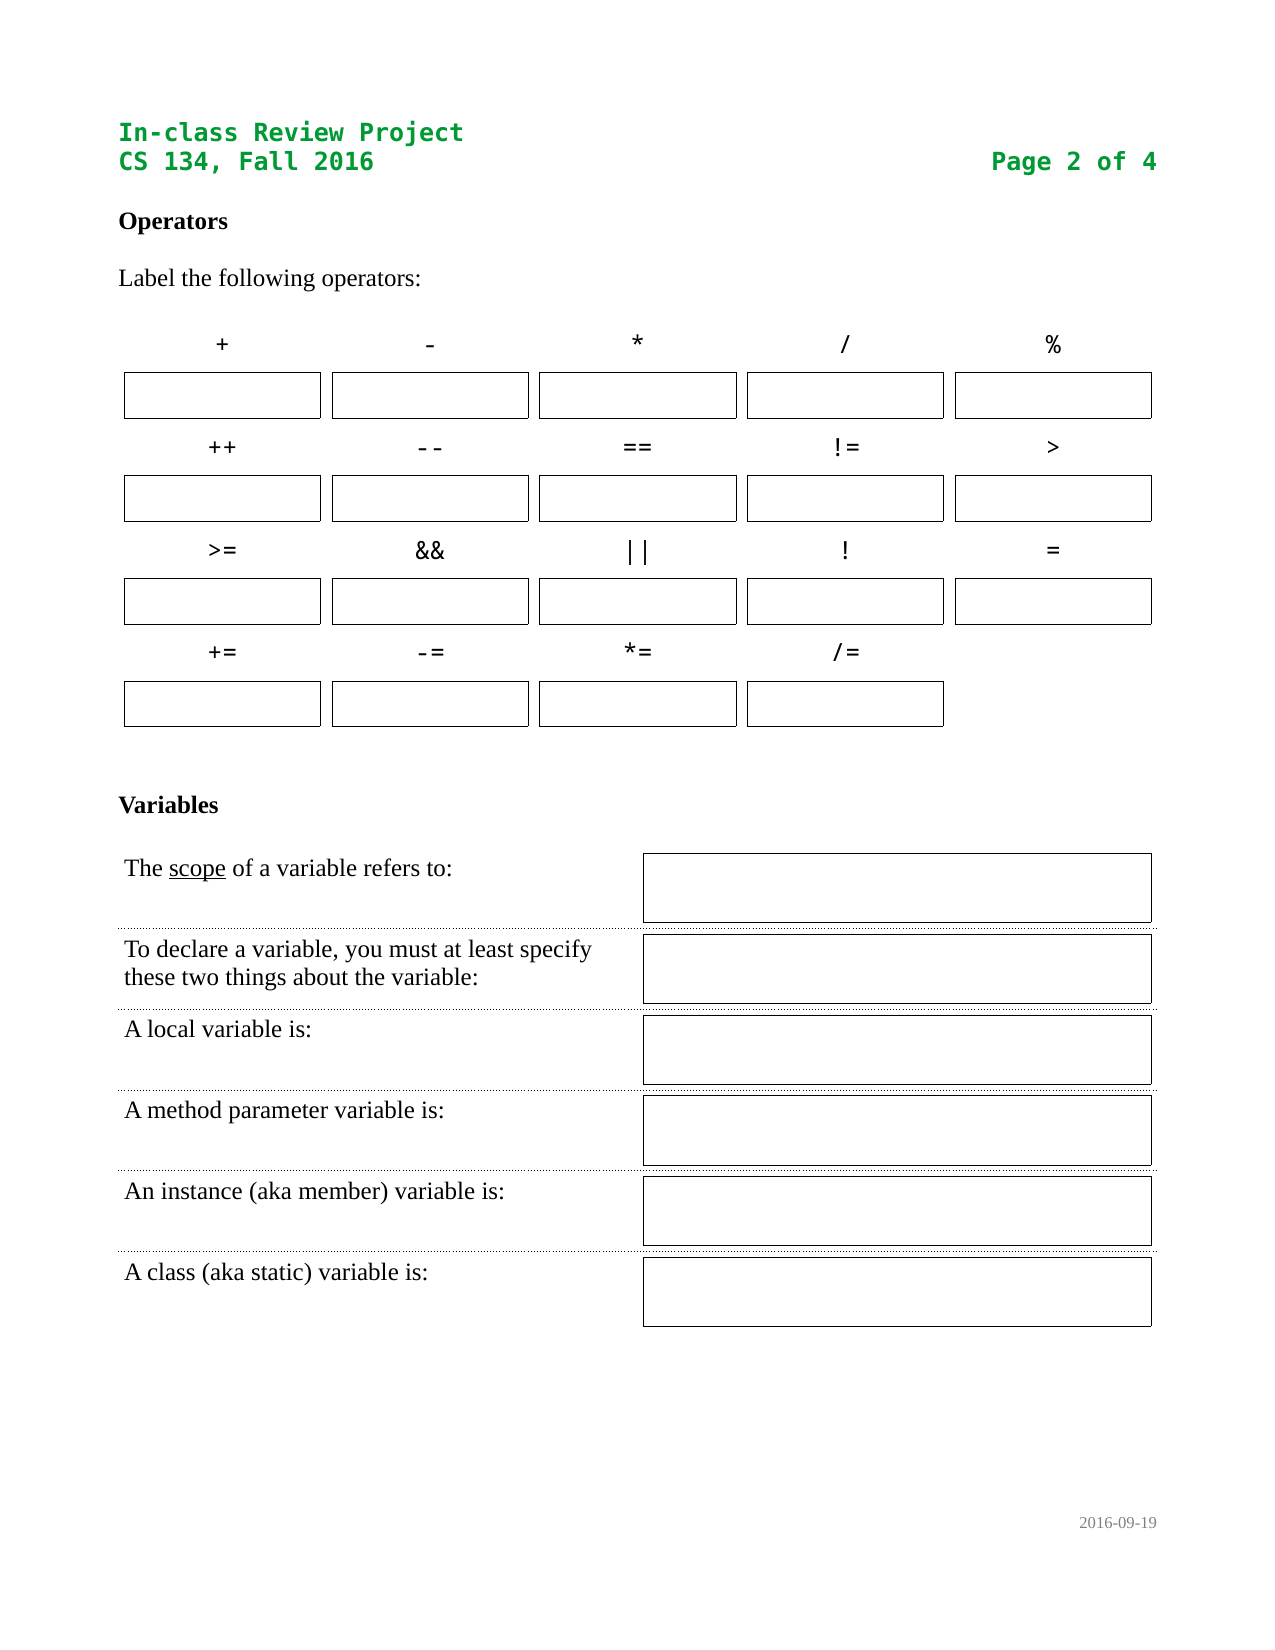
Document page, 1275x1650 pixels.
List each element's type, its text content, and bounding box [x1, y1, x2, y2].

table_header % [949, 321, 1157, 366]
table_header + [118, 321, 326, 366]
table_cell += [118, 629, 326, 675]
table_cell [638, 928, 1157, 1009]
table_header [125, 682, 320, 726]
table_cell != [741, 424, 949, 469]
table_cell [534, 366, 741, 424]
table_header [333, 682, 528, 726]
table_cell [949, 675, 1157, 732]
table_header / [741, 321, 949, 366]
table_cell || [534, 527, 741, 572]
table_header [125, 373, 320, 418]
table_cell = [949, 527, 1157, 572]
table_header [748, 373, 943, 418]
table_cell An instance (aka member) variable is: [118, 1170, 637, 1251]
table_header [644, 854, 1151, 922]
table_cell To declare a variable, you must at least specify these two things about the variable: [118, 928, 637, 1009]
table_cell A local variable is: [118, 1009, 637, 1089]
table_cell [741, 366, 949, 424]
table_header [956, 579, 1151, 623]
table_cell A method parameter variable is: [118, 1090, 637, 1170]
table_cell A class (aka static) variable is: [118, 1251, 637, 1332]
table_header [333, 579, 528, 623]
table_header [333, 476, 528, 521]
table_header [125, 476, 320, 521]
table_cell [741, 675, 949, 732]
table_header [125, 579, 320, 623]
table_cell >= [118, 527, 326, 572]
table_cell [118, 366, 326, 424]
table_cell [534, 675, 741, 732]
table_cell && [326, 527, 533, 572]
table_header [748, 579, 943, 623]
table_cell [638, 1090, 1157, 1170]
table_header * [534, 321, 741, 366]
table_cell [118, 572, 326, 629]
text Variables [118, 790, 1157, 818]
table_cell [949, 572, 1157, 629]
table_header [956, 373, 1151, 418]
table_cell == [534, 424, 741, 469]
table_header [644, 1258, 1151, 1326]
table_cell -= [326, 629, 533, 675]
table_cell [638, 1009, 1157, 1089]
table_cell [326, 675, 533, 732]
table_header [956, 476, 1151, 521]
table_header [638, 847, 1157, 928]
table_header [644, 935, 1151, 1003]
table_header [644, 1096, 1151, 1164]
table_header [748, 682, 943, 726]
table_cell [638, 1251, 1157, 1332]
table_cell -- [326, 424, 533, 469]
table_cell [534, 469, 741, 527]
table_cell [638, 1170, 1157, 1251]
table_header [540, 373, 736, 418]
table_header [644, 1016, 1151, 1084]
table_cell [949, 629, 1157, 675]
text Label the following operators: [118, 263, 1157, 292]
table_cell [118, 675, 326, 732]
table_cell [949, 366, 1157, 424]
table_header The scope of a variable refers to: [118, 847, 637, 928]
text Operators [118, 206, 1157, 235]
table_cell [741, 469, 949, 527]
table_cell ! [741, 527, 949, 572]
table_cell [326, 366, 533, 424]
table_header [644, 1177, 1151, 1245]
table_cell [326, 572, 533, 629]
table_header [748, 476, 943, 521]
table_header [540, 476, 736, 521]
table_header [333, 373, 528, 418]
table_cell [534, 572, 741, 629]
table_cell [949, 469, 1157, 527]
table_cell > [949, 424, 1157, 469]
table_cell ++ [118, 424, 326, 469]
table_cell *= [534, 629, 741, 675]
table_header [540, 579, 736, 623]
table_cell [326, 469, 533, 527]
table_cell [741, 572, 949, 629]
table_cell /= [741, 629, 949, 675]
table_header [540, 682, 736, 726]
table_header - [326, 321, 533, 366]
table_cell [118, 469, 326, 527]
